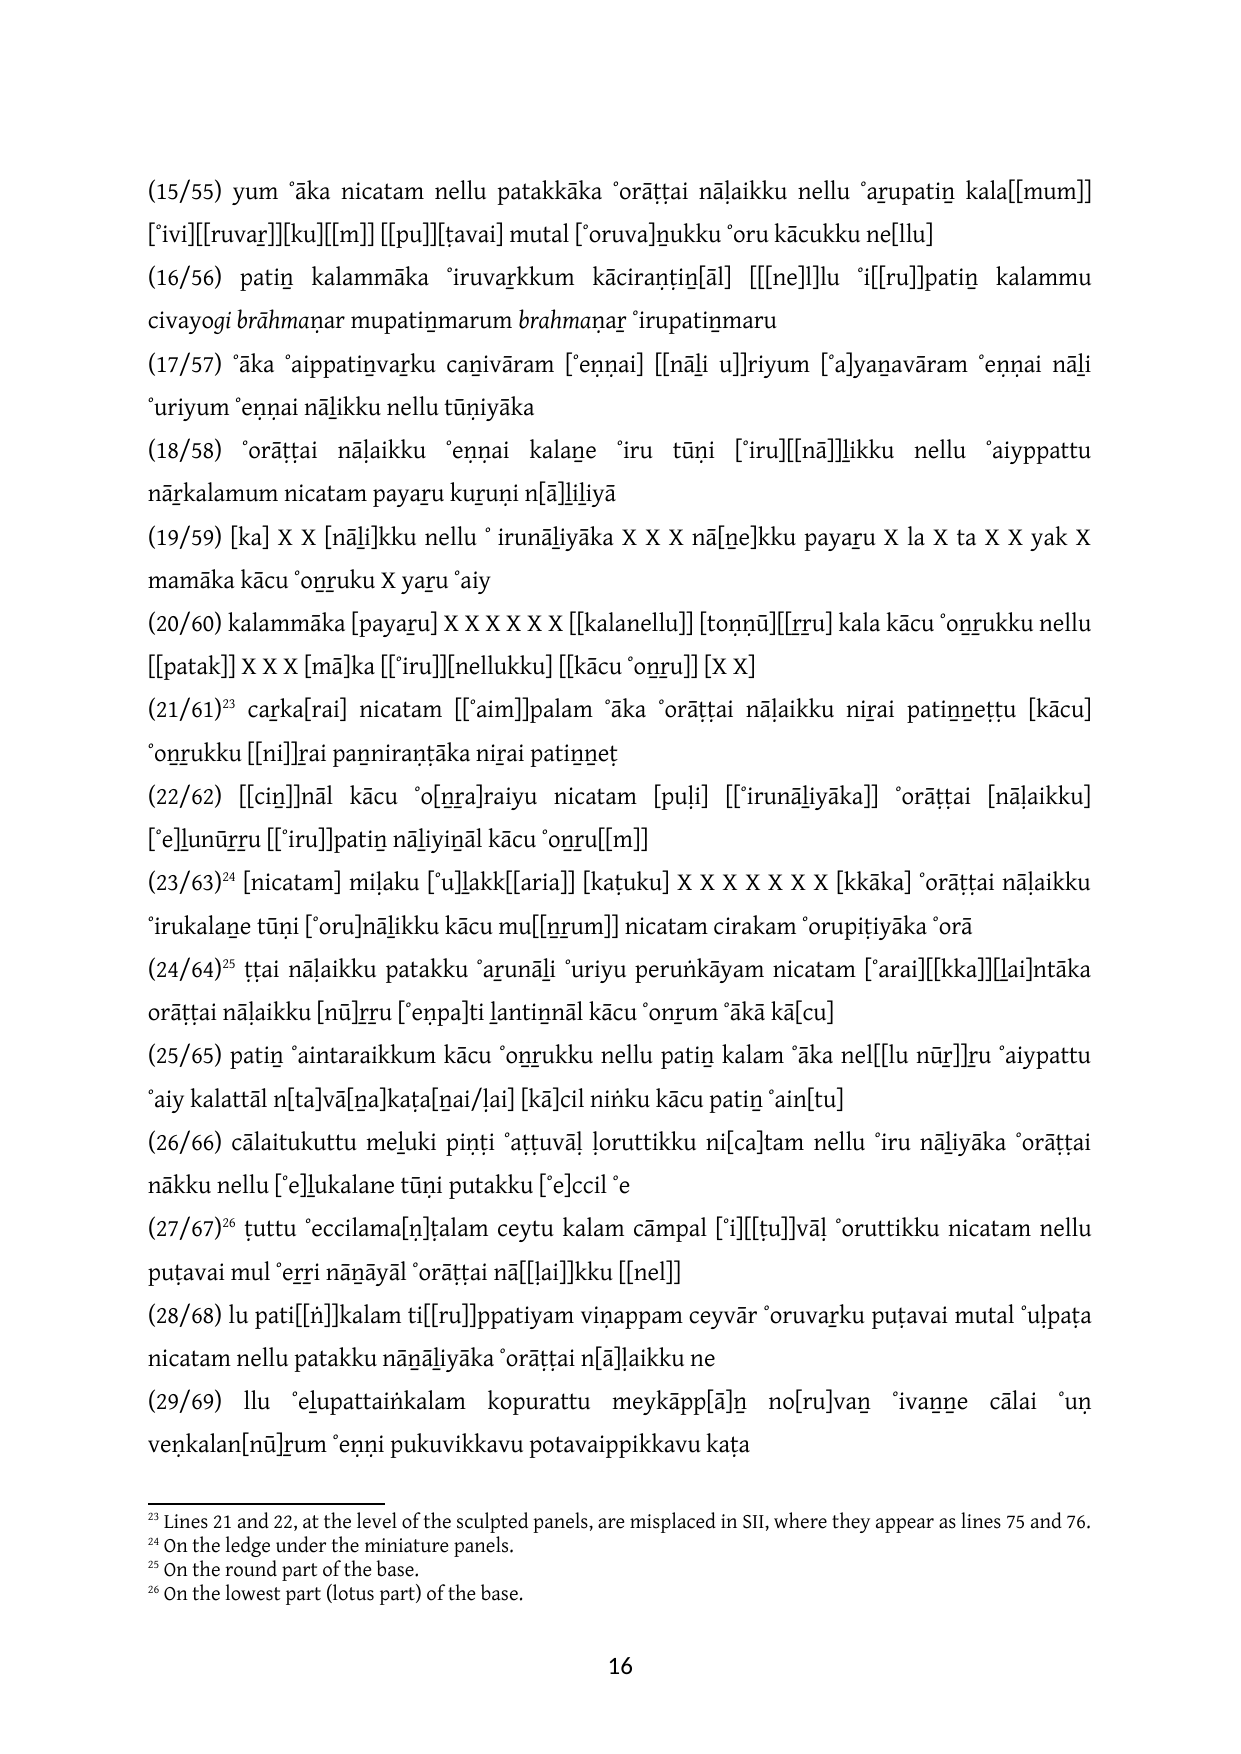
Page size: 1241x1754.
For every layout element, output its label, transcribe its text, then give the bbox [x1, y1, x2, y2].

text (28/68) lu pati[[ṅ]]kalam ti[[ru]]ppatiyam viṇappam ceyvār ˚oruvaṟku puṭavai mutal ˚uḷpaṭa nicatam nellu patakku nāṉāḻiyāka ˚orāṭṭai n[ā]ḷaikku ne [148, 1301, 1093, 1373]
text On the round part of the base. [148, 1558, 1093, 1582]
text (18/58) ˚orāṭṭai nāḷaikku ˚eṇṇai kalaṉe ˚iru tūṇi [˚iru][[nā]]ḻikku nellu ˚aiyppattu nāṟkalamum nicatam payaṟu kuṟuṇi n[ā]ḻiḻiyā [148, 437, 1093, 509]
text (15/55) yum ˚āka nicatam nellu patakkāka ˚orāṭṭai nāḷaikku nellu ˚aṟupatiṉ kala[[mum]] [˚ivi][[ruvaṟ]][ku][[m]] [[pu]][ṭavai] mutal [˚oruva]ṉukku ˚oru kācukku ne[llu] [148, 177, 1093, 249]
text (29/69) llu ˚eḻupattaiṅkalam kopurattu meykāpp[ā]ṉ no[ru]vaṉ ˚ivaṉṉe cālai ˚uṇ veṇkalan[nū]ṟum ˚eṇṇi pukuvikkavu potavaippikkavu kaṭa [148, 1388, 1093, 1460]
text (23/63) [nicatam] miḷaku [˚u]ḻakk[[aria]] [kaṭuku] X X X X X X X [kkāka] ˚orāṭṭai nāḷaikku ˚irukalaṉe tūṇi [˚oru]nāḻikku kācu mu[[ṉṟum]] nicatam cirakam ˚orupiṭiyāka ˚orā [148, 869, 1093, 941]
text (27/67) ṭuttu ˚eccilama[ṇ]ṭalam ceytu kalam cāmpal [˚i][[ṭu]]vāḷ ˚oruttikku nicatam nellu puṭavai mul ˚eṟṟi nāṉāyāl ˚orāṭṭai nā[[ḷai]]kku [[nel]] [148, 1215, 1093, 1287]
text (16/56) patiṉ kalammāka ˚iruvaṟkkum kāciraṇṭiṉ[āl] [[[ne]l]lu ˚i[[ru]]patiṉ kalammu civayogi brāhmaṇar mupatiṉmarum brahmaṇaṟ ˚irupatiṉmaru [148, 264, 1093, 336]
text (21/61) caṟka[rai] nicatam [[˚aim]]palam ˚āka ˚orāṭṭai nāḷaikku niṟai patiṉṉeṭṭu [kācu] ˚oṉṟukku [[ni]]ṟai paṉniraṇṭāka niṟai patiṉṉeṭ [148, 696, 1093, 768]
text On the ledge under the miniature panels. [148, 1534, 1093, 1558]
text On the lowest part (lotus part) of the base. [148, 1582, 1093, 1606]
text Lines 21 and 22, at the level of the sculpted panels, are misplaced in SII, where they appear as lines 75 and 76. [148, 1510, 1093, 1534]
text (22/62) [[ciṉ]]nāl kācu ˚o[ṉṟa]raiyu nicatam [puḷi] [[˚irunāḻiyāka]] ˚orāṭṭai [nāḷaikku] [˚e]ḻunūṟṟu [[˚iru]]patiṉ nāḻiyiṉāl kācu ˚oṉṟu[[m]] [148, 782, 1093, 854]
text (20/60) kalammāka [payaṟu] X X X X X X [[kalanellu]] [toṇṇū][[ṟṟu] kala kācu ˚oṉṟukku nellu [[patak]] X X X [mā]ka [[˚iru]][nellukku] [[kācu ˚oṉṟu]] [X X] [148, 609, 1093, 682]
text (17/57) ˚āka ˚aippatiṉvaṟku caṉivāram [˚eṇṇai] [[nāḻi u]]riyum [˚a]yaṉavāram ˚eṇṇai nāḻi ˚uriyum ˚eṇṇai nāḻikku nellu tūṇiyāka [148, 350, 1093, 422]
text (24/64) ṭṭai nāḷaikku patakku ˚aṟunāḻi ˚uriyu peruṅkāyam nicatam [˚arai][[kka]][ḻai]ntāka orāṭṭai nāḷaikku [nū]ṟṟu [˚eṇpa]ti ḻantiṉnāl kācu ˚onṟum ˚ākā kā[cu] [148, 955, 1093, 1027]
text (19/59) [ka] X X [nāḻi]kku nellu ˚ irunāḻiyāka X X X nā[ṉe]kku payaṟu X la X ta X X yak X mamāka kācu ˚oṉṟuku X yaṟu ˚aiy [148, 523, 1093, 595]
text (25/65) patiṉ ˚aintaraikkum kācu ˚oṉṟukku nellu patiṉ kalam ˚āka nel[[lu nūṟ]]ṟu ˚aiypattu ˚aiy kalattāl n[ta]vā[ṉa]kaṭa[ṉai/ḷai] [kā]cil niṅku kācu patiṉ ˚ain[tu] [148, 1042, 1093, 1114]
text (26/66) cālaitukuttu meḻuki piṇṭi ˚aṭṭuvāḷ ḷoruttikku ni[ca]tam nellu ˚iru nāḻiyāka ˚orāṭṭai nākku nellu [˚e]ḻukalane tūṇi putakku [˚e]ccil ˚e [148, 1128, 1093, 1200]
